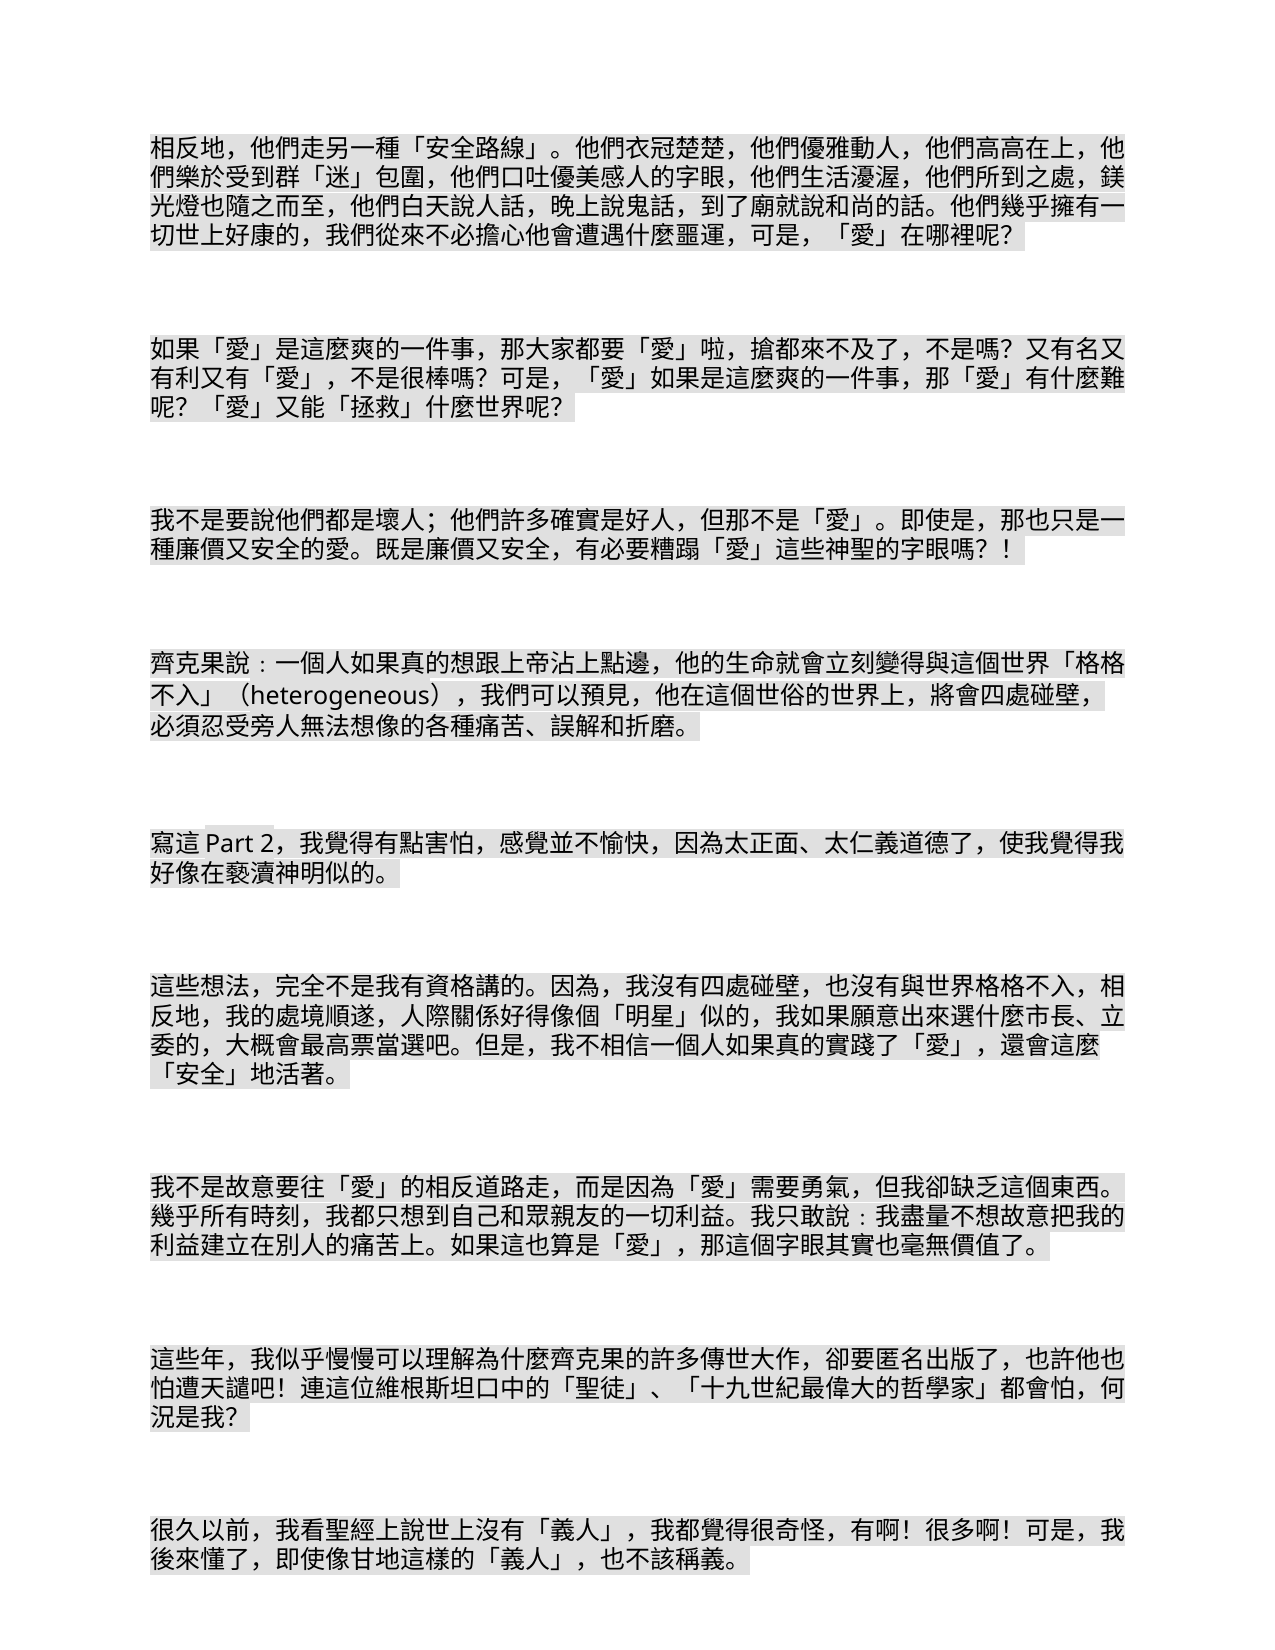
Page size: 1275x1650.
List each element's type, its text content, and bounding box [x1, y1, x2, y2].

text 很久以前，我看聖經上說世上沒有「義人」，我都覺得很奇怪，有啊！很多啊！可是，我後來懂了，即使像甘地這樣的「義人」，也不該稱義。 [150, 1516, 1125, 1575]
text 這些年，我似乎慢慢可以理解為什麼齊克果的許多傳世大作，卻要匿名出版了，也許他也怕遭天譴吧！連這位維根斯坦口中的「聖徒」、「十九世紀最偉大的哲學家」都會怕，何況是我？ [150, 1345, 1125, 1432]
text 我不是故意要往「愛」的相反道路走，而是因為「愛」需要勇氣，但我卻缺乏這個東西。幾乎所有時刻，我都只想到自己和眾親友的一切利益。我只敢說﹕我盡量不想故意把我的利益建立在別人的痛苦上。如果這也算是「愛」，那這個字眼其實也毫無價值了。 [150, 1173, 1125, 1261]
text 齊克果說﹕一個人如果真的想跟上帝沾上點邊，他的生命就會立刻變得與這個世界「格格不入」（heterogeneous），我們可以預見，他在這個世俗的世界上，將會四處碰壁，必須忍受旁人無法想像的各種痛苦、誤解和折磨。 [150, 649, 1125, 741]
text 這些想法，完全不是我有資格講的。因為，我沒有四處碰壁，也沒有與世界格格不入，相反地，我的處境順遂，人際關係好得像個「明星」似的，我如果願意出來選什麼市長、立委的，大概會最高票當選吧。但是，我不相信一個人如果真的實踐了「愛」，還會這麼「安全」地活著。 [150, 972, 1125, 1089]
text 寫這Part 2，我覺得有點害怕，感覺並不愉快，因為太正面、太仁義道德了，使我覺得我好像在褻瀆神明似的。 [150, 825, 1125, 888]
text 我不是要說他們都是壞人；他們許多確實是好人，但那不是「愛」。即使是，那也只是一種廉價又安全的愛。既是廉價又安全，有必要糟蹋「愛」這些神聖的字眼嗎？！ [150, 506, 1125, 565]
text 相反地，他們走另一種「安全路線」。他們衣冠楚楚，他們優雅動人，他們高高在上，他們樂於受到群「迷」包圍，他們口吐優美感人的字眼，他們生活瀀渥，他們所到之處，鎂光燈也隨之而至，他們白天說人話，晚上說鬼話，到了廟就說和尚的話。他們幾乎擁有一切世上好康的，我們從來不必擔心他會遭遇什麼噩運，可是，「愛」在哪裡呢？ [150, 134, 1125, 251]
text 如果「愛」是這麼爽的一件事，那大家都要「愛」啦，搶都來不及了，不是嗎？又有名又有利又有「愛」，不是很棒嗎？可是，「愛」如果是這麼爽的一件事，那「愛」有什麼難呢？「愛」又能「拯救」什麼世界呢？ [150, 335, 1125, 422]
